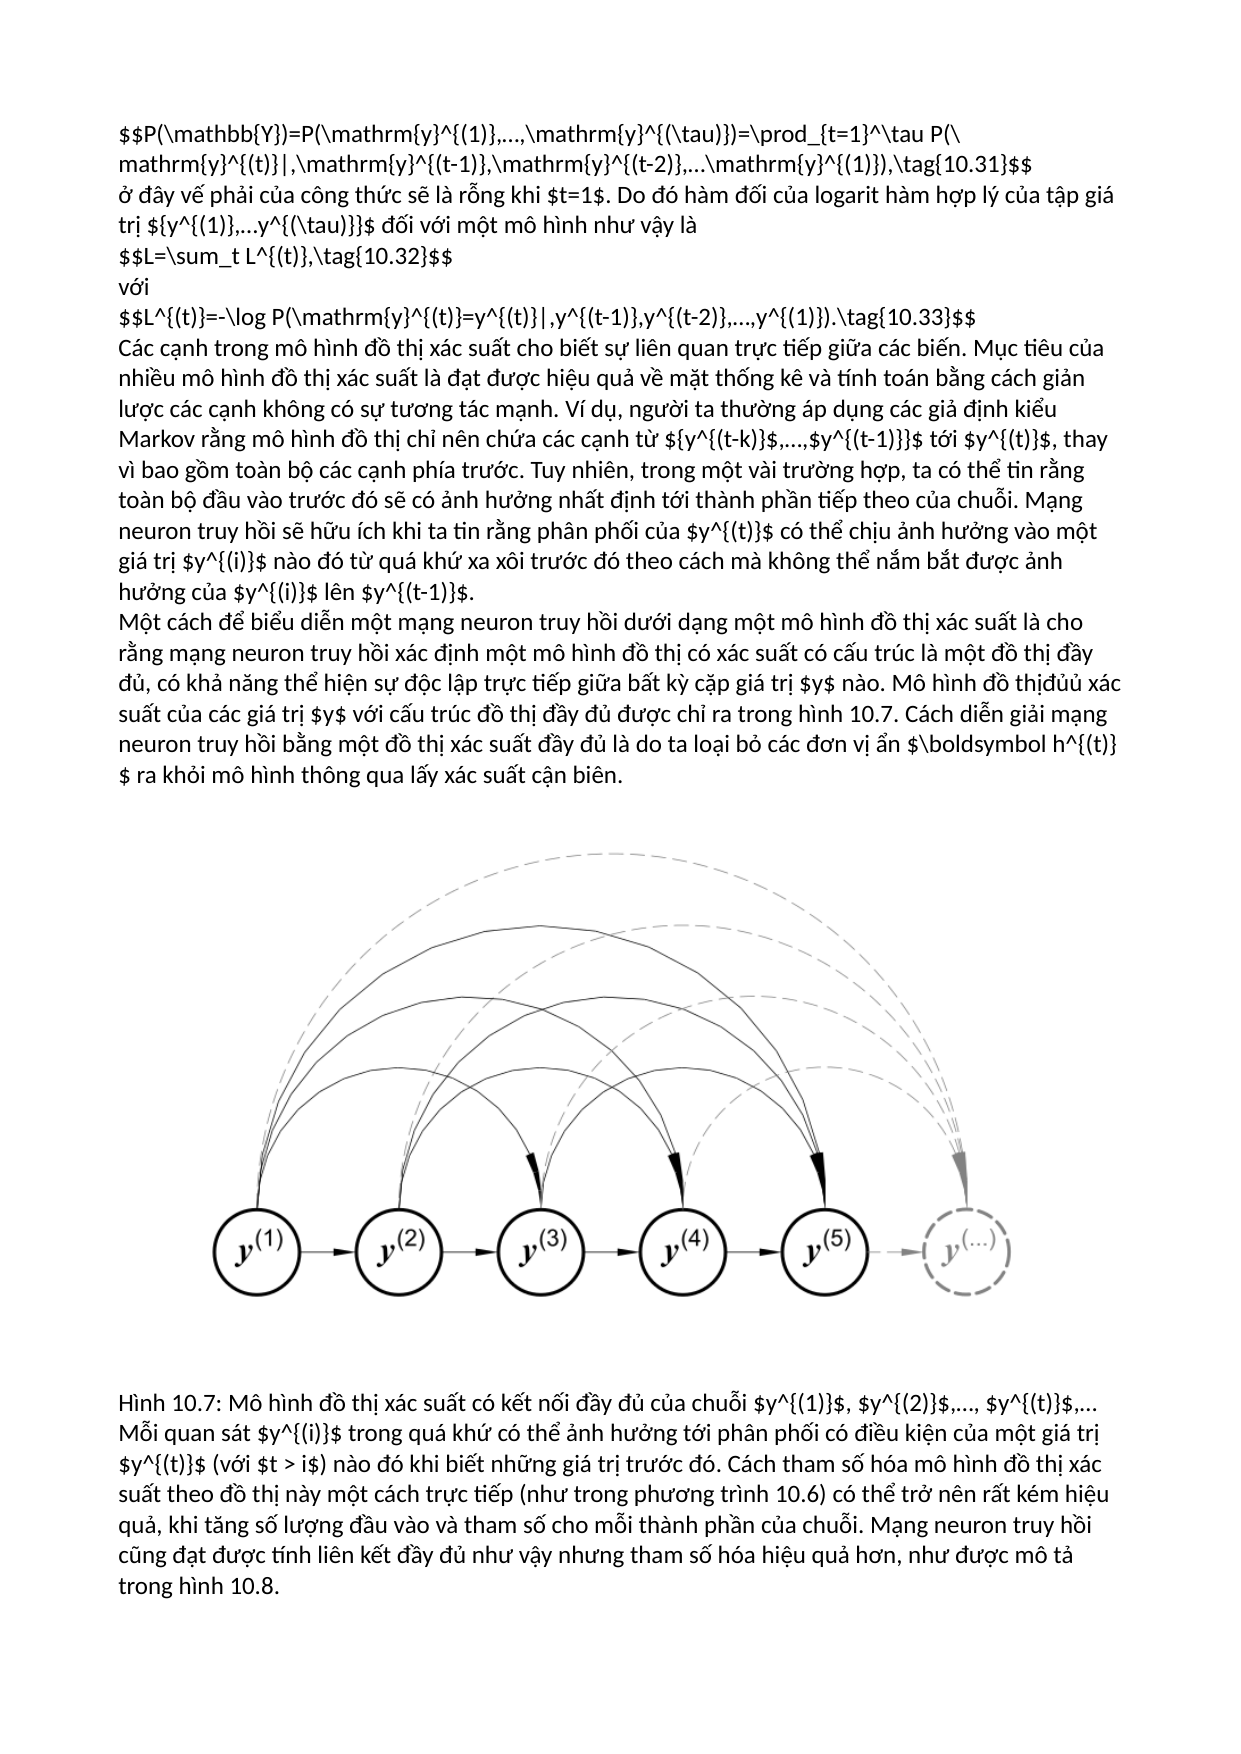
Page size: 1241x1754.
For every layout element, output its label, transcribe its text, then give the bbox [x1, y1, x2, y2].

text $$L=\sum_t L^{(t)},\tag{10.32}$$ [118, 240, 1122, 271]
text $$P(\mathbb{Y})=P(\mathrm{y}^{(1)},…,\mathrm{y}^{(\tau)})=\prod_{t=1}^\tau P(\mathrm{y}^{(t)}|,\mathrm{y}^{(t-1)},\mathrm{y}^{(t-2)},…\mathrm{y}^{(1)}),\tag{10.31}$$ [118, 118, 1122, 179]
text với [118, 271, 1122, 301]
picture [127, 789, 1113, 1357]
text $$L^{(t)}=-\log P(\mathrm{y}^{(t)}=y^{(t)}|,y^{(t-1)},y^{(t-2)},…,y^{(1)}).\tag{10.33}$$ [118, 301, 1122, 332]
text Các cạnh trong mô hình đồ thị xác suất cho biết sự liên quan trực tiếp giữa các biến. Mục tiêu của nhiều mô hình đồ thị xác suất là đạt được hiệu quả về mặt thống kê và tính toán bằng cách giản lược các cạnh không có sự tương tác mạnh. Ví dụ, người ta thường áp dụng các giả định kiểu Markov rằng mô hình đồ thị chỉ nên chứa các cạnh từ ${y^{(t-k)}$,…,$y^{(t-1)}}$ tới $y^{(t)}$, thay vì bao gồm toàn bộ các cạnh phía trước. Tuy nhiên, trong một vài trường hợp, ta có thể tin rằng toàn bộ đầu vào trước đó sẽ có ảnh hưởng nhất định tới thành phần tiếp theo của chuỗi. Mạng neuron truy hồi sẽ hữu ích khi ta tin rằng phân phối của $y^{(t)}$ có thể chịu ảnh hưởng vào một giá trị $y^{(i)}$ nào đó từ quá khứ xa xôi trước đó theo cách mà không thể nắm bắt được ảnh hưởng của $y^{(i)}$ lên $y^{(t-1)}$. [118, 332, 1122, 606]
text ở đây vế phải của công thức sẽ là rỗng khi $t=1$. Do đó hàm đối của logarit hàm hợp lý của tập giá trị ${y^{(1)},…y^{(\tau)}}$ đối với một mô hình như vậy là [118, 179, 1122, 240]
text Hình 10.7: Mô hình đồ thị xác suất có kết nối đầy đủ của chuỗi $y^{(1)}$, $y^{(2)}$,…, $y^{(t)}$,… Mỗi quan sát $y^{(i)}$ trong quá khứ có thể ảnh hưởng tới phân phối có điều kiện của một giá trị $y^{(t)}$ (với $t > i$) nào đó khi biết những giá trị trước đó. Cách tham số hóa mô hình đồ thị xác suất theo đồ thị này một cách trực tiếp (như trong phương trình 10.6) có thể trở nên rất kém hiệu quả, khi tăng số lượng đầu vào và tham số cho mỗi thành phần của chuỗi. Mạng neuron truy hồi cũng đạt được tính liên kết đầy đủ như vậy nhưng tham số hóa hiệu quả hơn, như được mô tả trong hình 10.8. [118, 1387, 1122, 1601]
text Một cách để biểu diễn một mạng neuron truy hồi dưới dạng một mô hình đồ thị xác suất là cho rằng mạng neuron truy hồi xác định một mô hình đồ thị có xác suất có cấu trúc là một đồ thị đầy đủ, có khả năng thể hiện sự độc lập trực tiếp giữa bất kỳ cặp giá trị $y$ nào. Mô hình đồ thịđủủ xác suất của các giá trị $y$ với cấu trúc đồ thị đầy đủ được chỉ ra trong hình 10.7. Cách diễn giải mạng neuron truy hồi bằng một đồ thị xác suất đầy đủ là do ta loại bỏ các đơn vị ẩn $\boldsymbol h^{(t)}$ ra khỏi mô hình thông qua lấy xác suất cận biên. [118, 606, 1122, 789]
